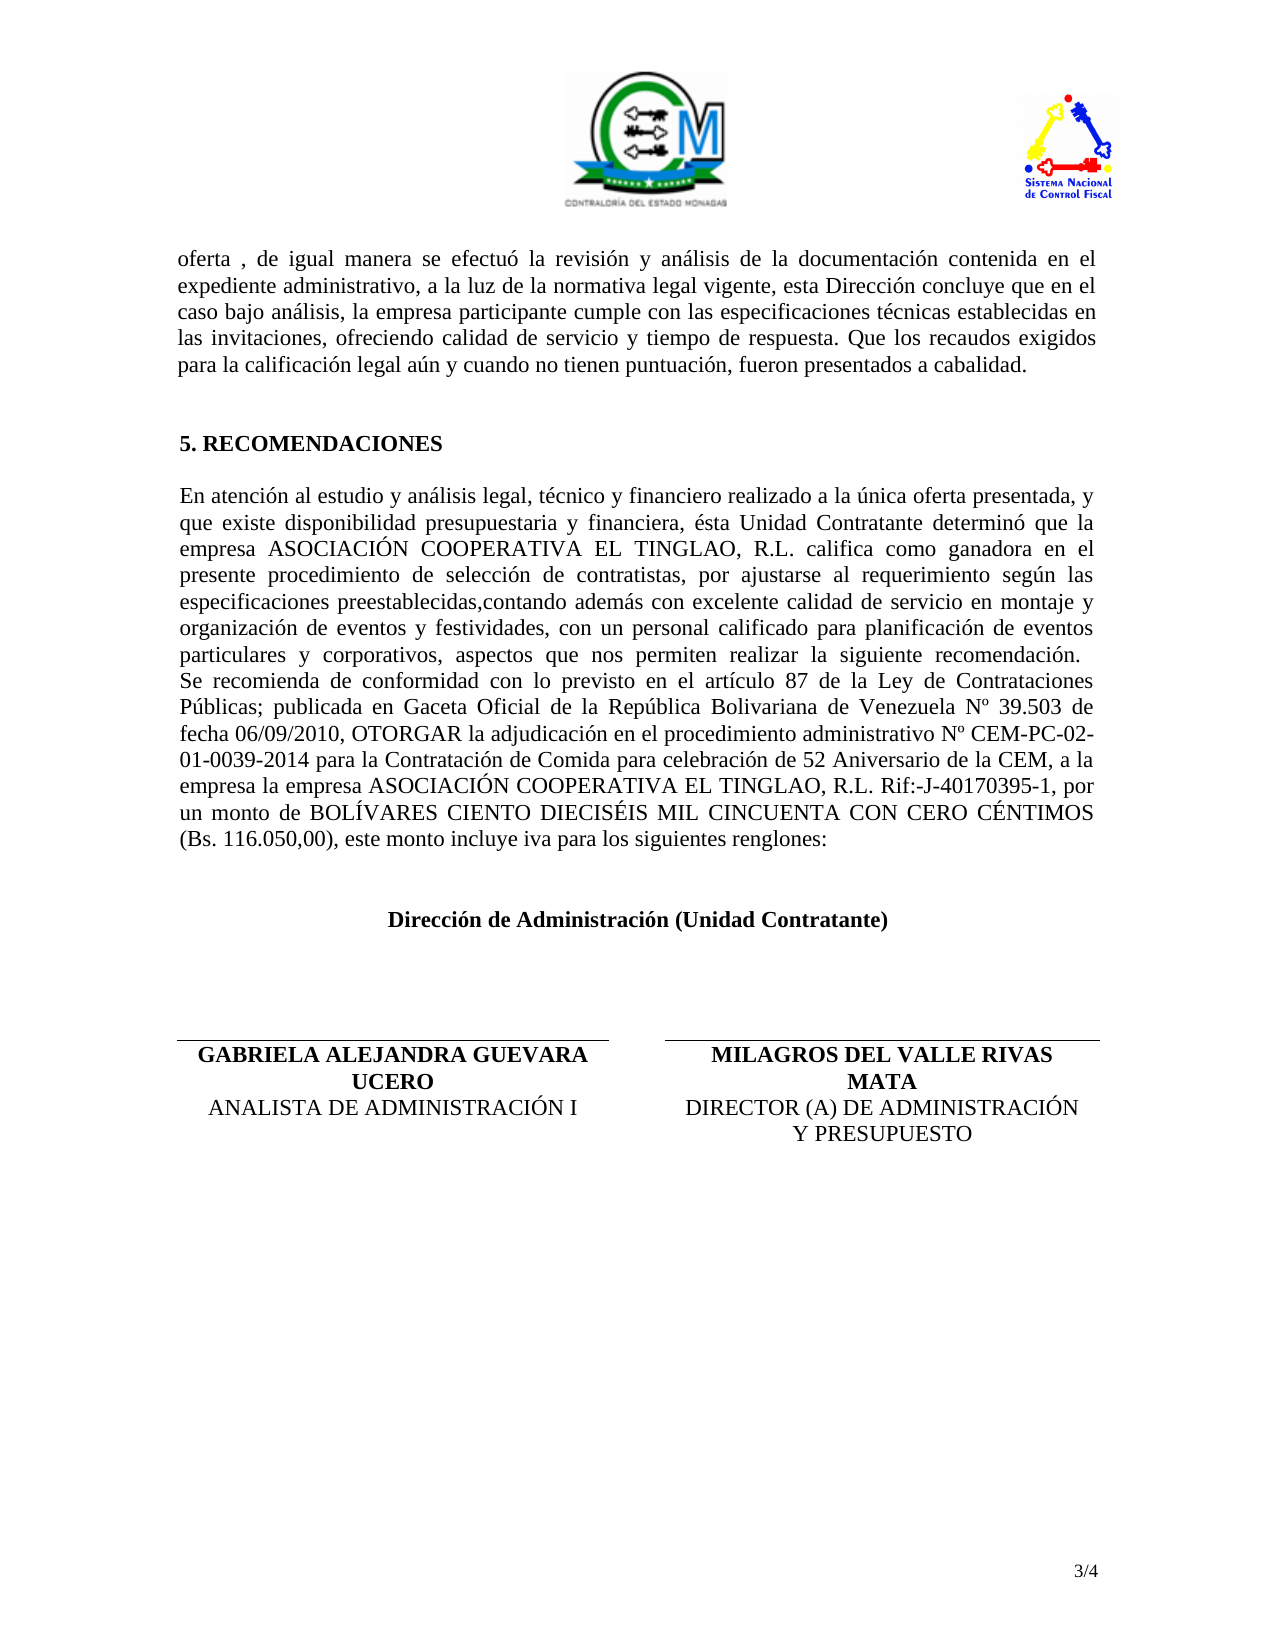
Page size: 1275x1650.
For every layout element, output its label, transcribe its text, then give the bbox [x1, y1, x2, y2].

picture [562, 69, 730, 210]
table_header Dirección de Administración (Unidad Contratante) [178, 907, 1098, 959]
picture [1017, 91, 1121, 201]
text 5. RECOMENDACIONES [179, 430, 1095, 456]
text En atención al estudio y análisis legal, técnico y financiero realizado a la única oferta presentada, y que existe disponibilidad presupuestaria y financiera, ésta Unidad Contratante determinó que la empresa ASOCIACIÓN COOPERATIVA EL TINGLAO, R.L. califica como ganadora en el presente procedimiento de selección de contratistas, por ajustarse al requerimiento según las especificaciones preestablecidas,contando además con excelente calidad de servicio en montaje y organización de eventos y festividades, con un personal calificado para planificación de eventos particulares y corporativos, aspectos que nos permiten realizar la siguiente recomendación. Se recomienda de conformidad con lo previsto en el artículo 87 de la Ley de Contrataciones Públicas; publicada en Gaceta Oficial de la República Bolivariana de Venezuela Nº 39.503 de fecha 06/09/2010, OTORGAR la adjudicación en el procedimiento administrativo Nº CEM-PC-02-01-0039-2014 para la Contratación de Comida para celebración de 52 Aniversario de la CEM, a la empresa la empresa ASOCIACIÓN COOPERATIVA EL TINGLAO, R.L. Rif:-J-40170395-1, por un monto de BOLÍVARES CIENTO DIECISÉIS MIL CINCUENTA CON CERO CÉNTIMOS (Bs. 116.050,00), este monto incluye iva para los siguientes renglones: [179, 482, 1095, 851]
table_header GABRIELA ALEJANDRA GUEVARA UCERO ANALISTA DE ADMINISTRACIÓN I [177, 1041, 608, 1147]
table_header MILAGROS DEL VALLE RIVAS MATA DIRECTOR (A) DE ADMINISTRACIÓN Y PRESUPUESTO [665, 1041, 1099, 1147]
table_header [609, 1040, 665, 1147]
text oferta , de igual manera se efectuó la revisión y análisis de la documentación contenida en el expediente administrativo, a la luz de la normativa legal vigente, esta Dirección concluye que en el caso bajo análisis, la empresa participante cumple con las especificaciones técnicas establecidas en las invitaciones, ofreciendo calidad de servicio y tiempo de respuesta. Que los recaudos exigidos para la calificación legal aún y cuando no tienen puntuación, fueron presentados a cabalidad. [177, 245, 1098, 377]
